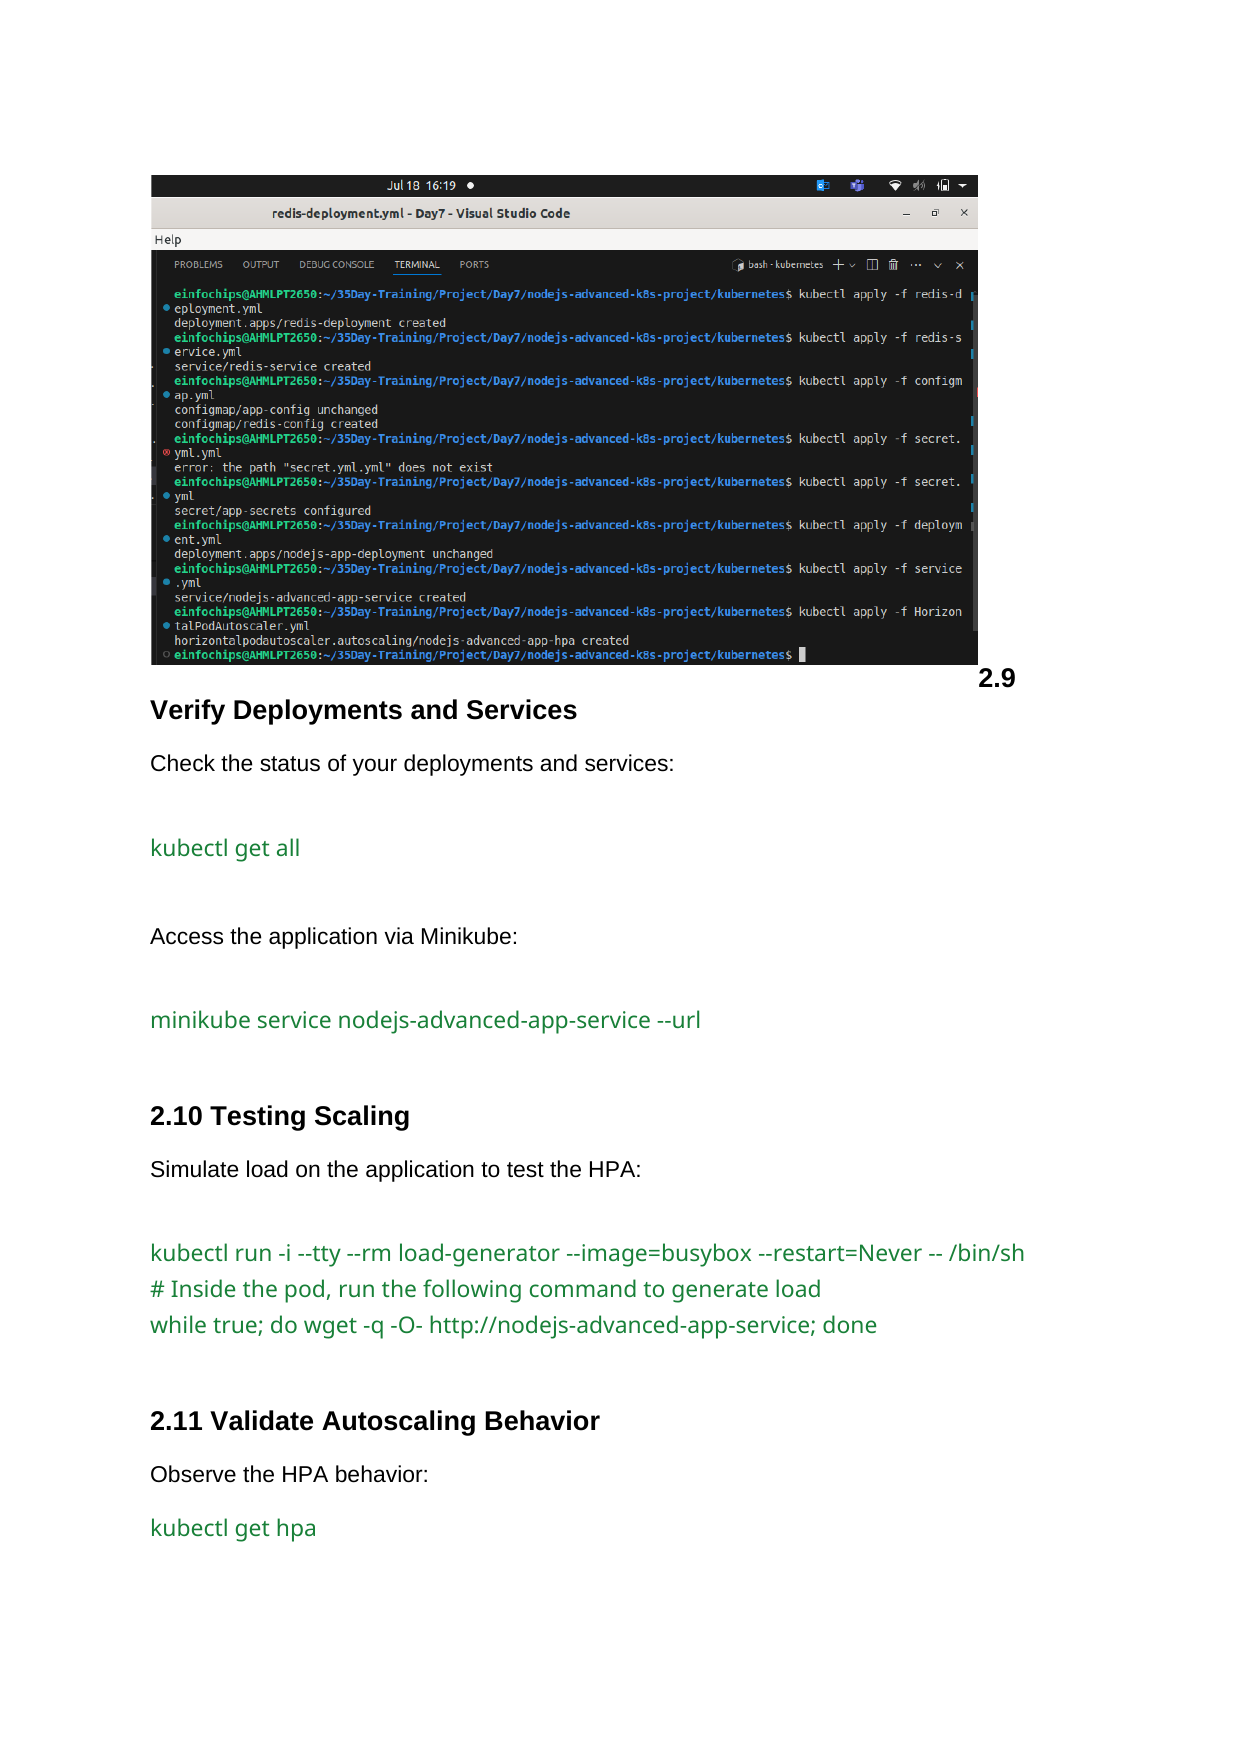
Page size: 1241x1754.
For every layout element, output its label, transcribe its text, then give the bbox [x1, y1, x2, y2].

text kubectl get all [150, 832, 1090, 863]
text Simulate load on the application to test the HPA: [150, 1156, 1090, 1182]
subtitle 2.11 Validate Autoscaling Behavior [150, 1404, 1090, 1436]
text while true; do wget -q -O- http://nodejs-advanced-app-service; done [150, 1309, 1090, 1341]
text kubectl get hpa [150, 1512, 1090, 1543]
picture [151, 175, 978, 665]
subtitle 2.9 Verify Deployments and Services [150, 662, 1090, 725]
text minikube service nodejs-advanced-app-service --url [150, 1004, 1090, 1036]
text Observe the HPA behavior: [150, 1461, 1090, 1487]
text Access the application via Minikube: [150, 923, 1090, 949]
text Check the status of your deployments and services: [150, 750, 1090, 776]
text kubectl run -i --tty --rm load-generator --image=busybox --restart=Never -- /bin/sh [150, 1237, 1090, 1269]
subtitle 2.10 Testing Scaling [150, 1099, 1090, 1131]
text # Inside the pod, run the following command to generate load [150, 1273, 1090, 1304]
